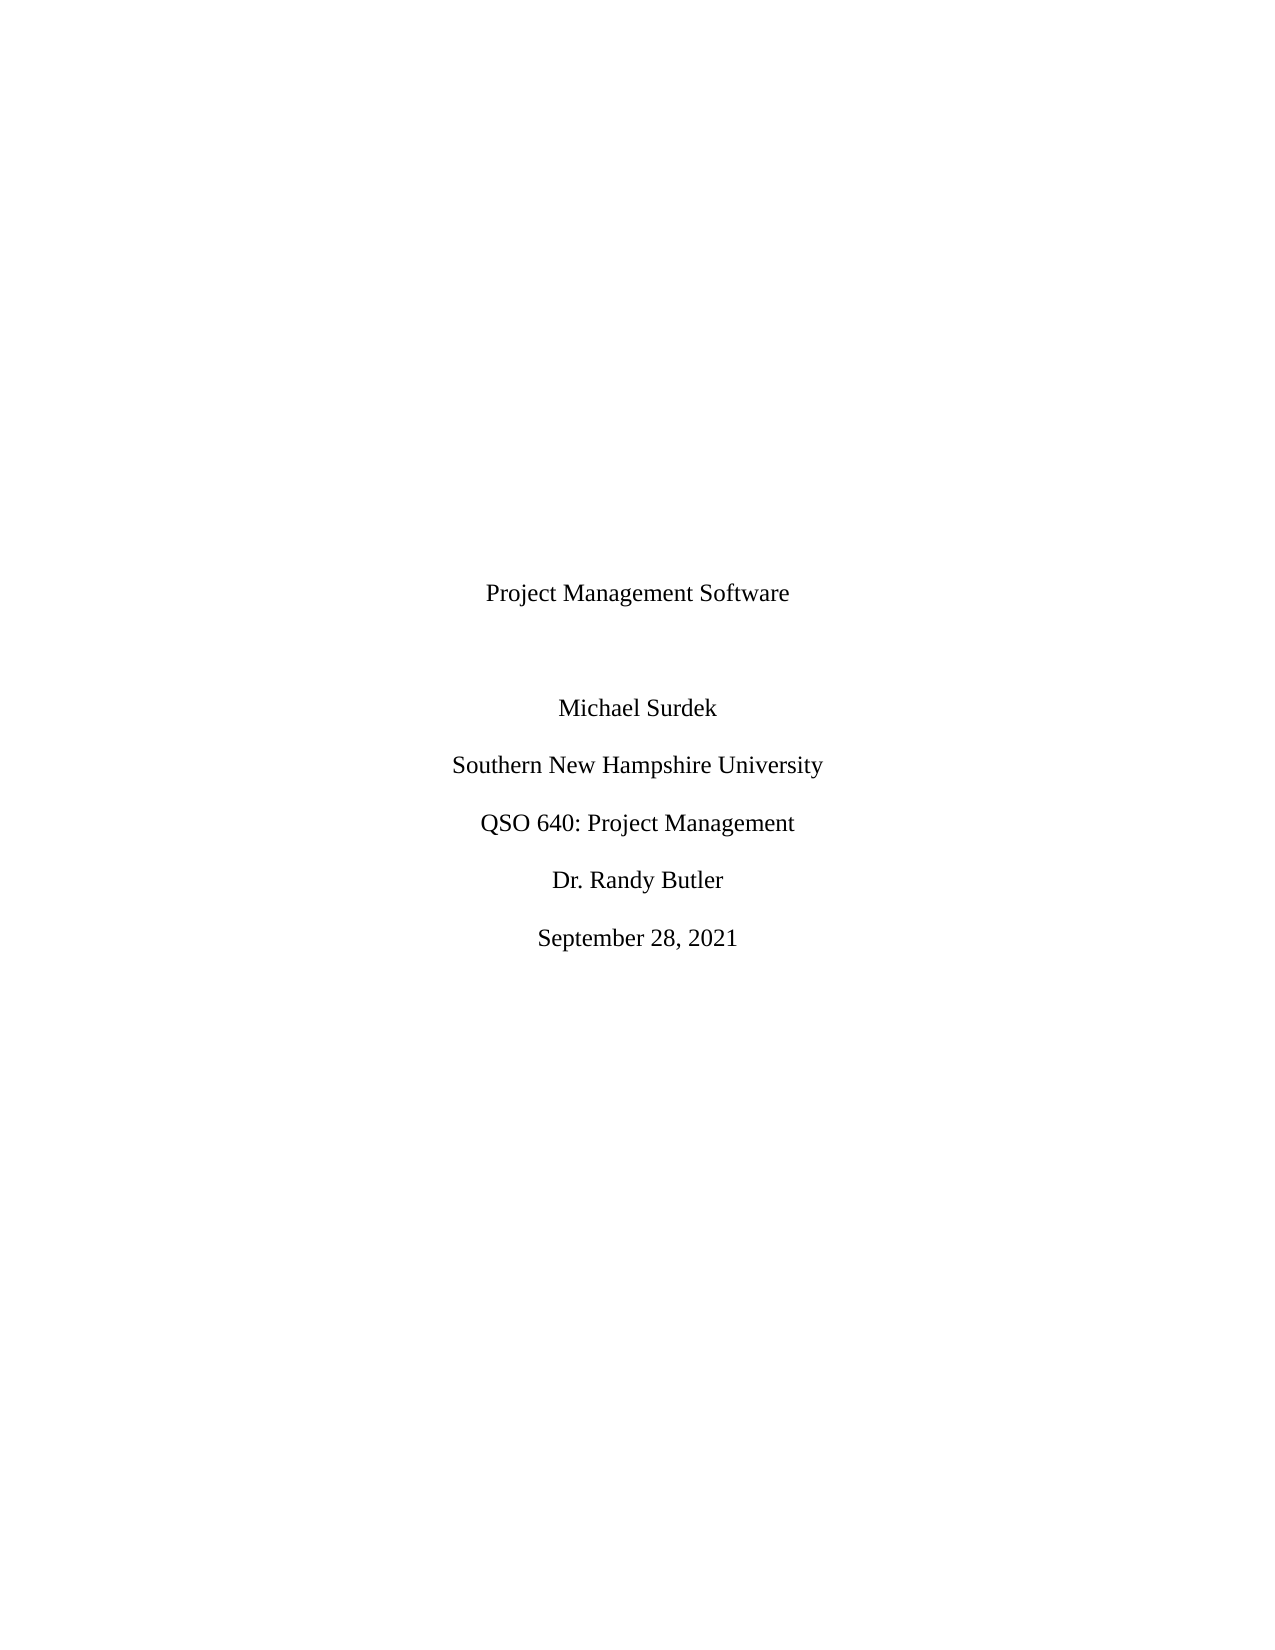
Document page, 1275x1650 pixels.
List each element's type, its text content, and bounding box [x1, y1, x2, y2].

text September 28, 2021 [118, 923, 1157, 952]
text QSO 640: Project Management [118, 808, 1157, 837]
text Dr. Randy Butler [118, 866, 1157, 894]
text Michael Surdek [118, 693, 1157, 722]
text Project Management Software [118, 578, 1157, 607]
text Southern New Hampshire University [118, 751, 1157, 779]
